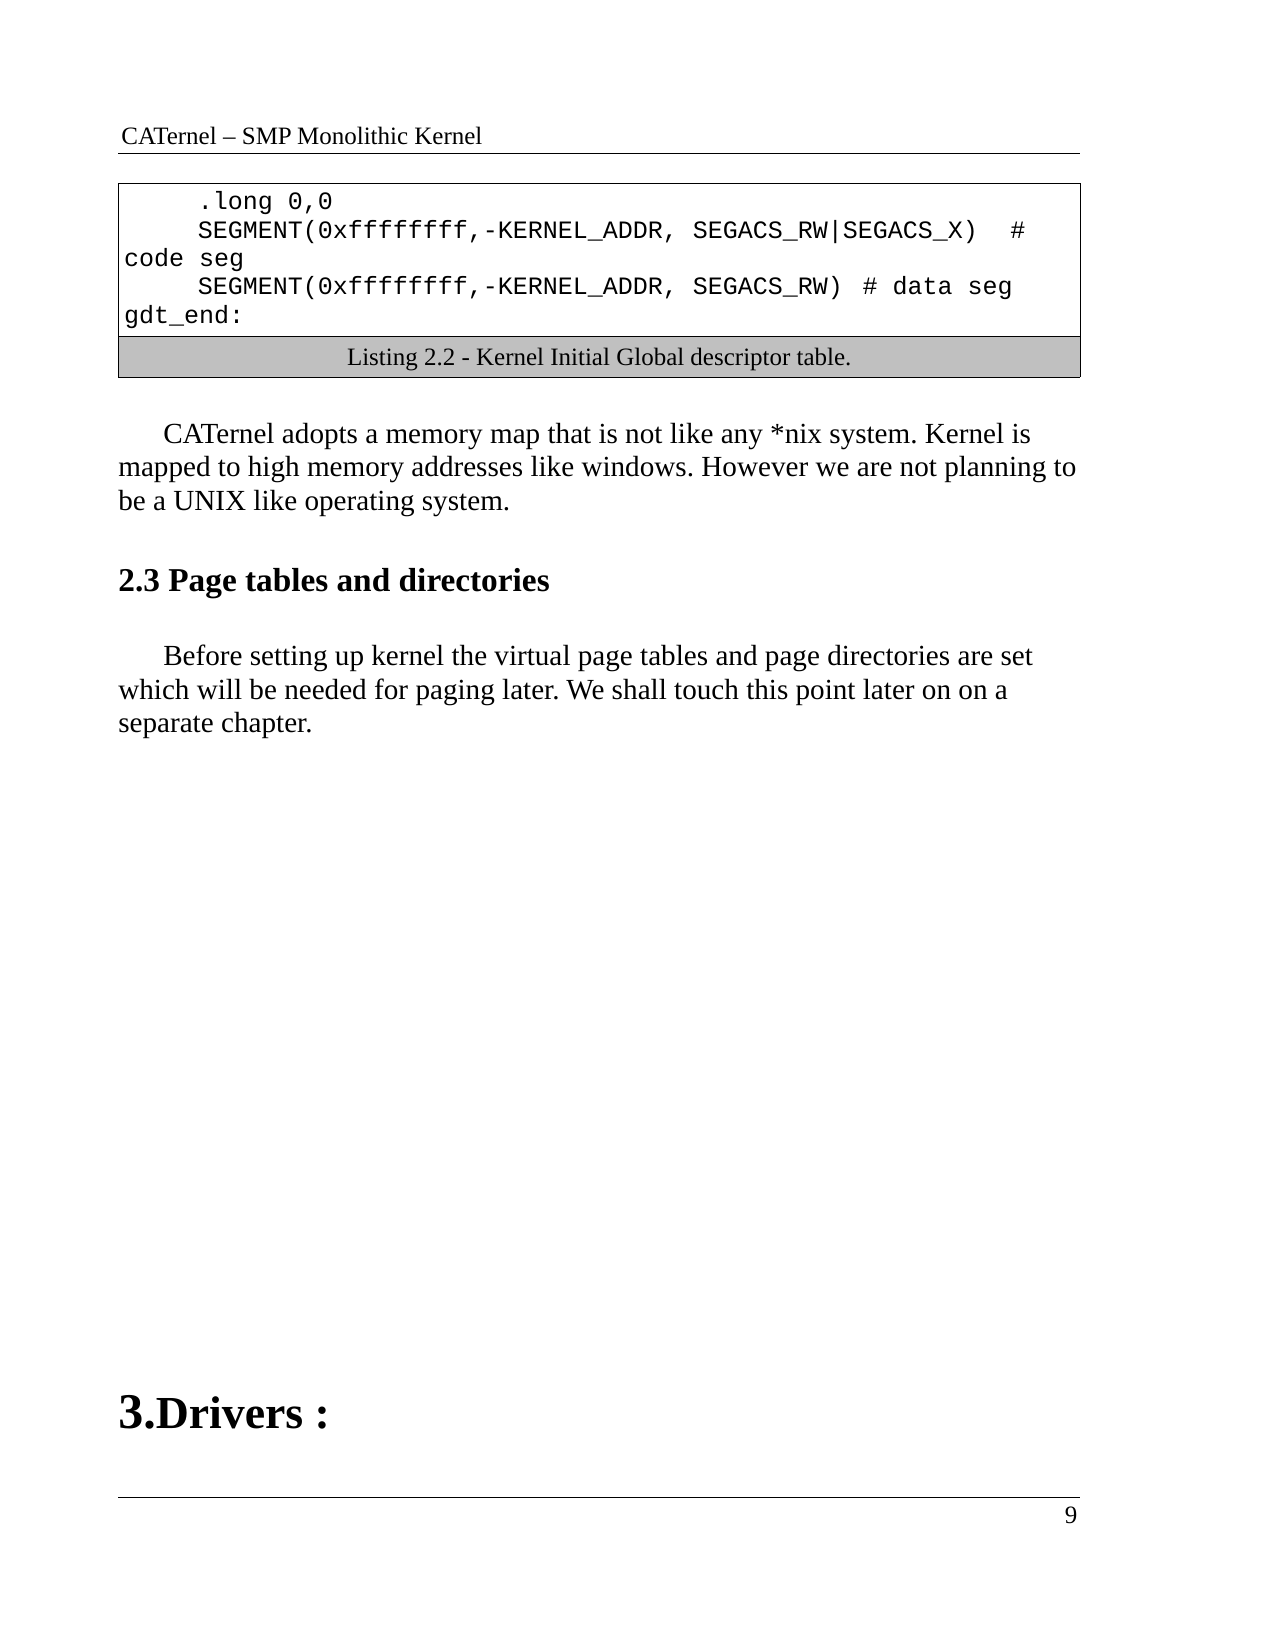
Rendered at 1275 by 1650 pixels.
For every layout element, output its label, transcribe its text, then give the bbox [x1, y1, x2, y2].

text 2.3 Page tables and directories [118, 561, 1080, 599]
table_header .long 0,0 SEGMENT(0xffffffff,-KERNEL_ADDR, SEGACS_RW|SEGACS_X) # code seg SEGMENT(0xffffffff,-KERNEL_ADDR, SEGACS_RW) # data seg gdt_end: [119, 184, 1080, 336]
text Before setting up kernel the virtual page tables and page directories are set which will be needed for paging later. We shall touch this point later on on a separate chapter. [118, 638, 1080, 739]
text 3.Drivers : [118, 1382, 1080, 1439]
text CATernel adopts a memory map that is not like any *nix system. Kernel is mapped to high memory addresses like windows. However we are not planning to be a UNIX like operating system. [118, 416, 1080, 517]
table_cell Listing 2.2 - Kernel Initial Global descriptor table. [119, 337, 1080, 377]
